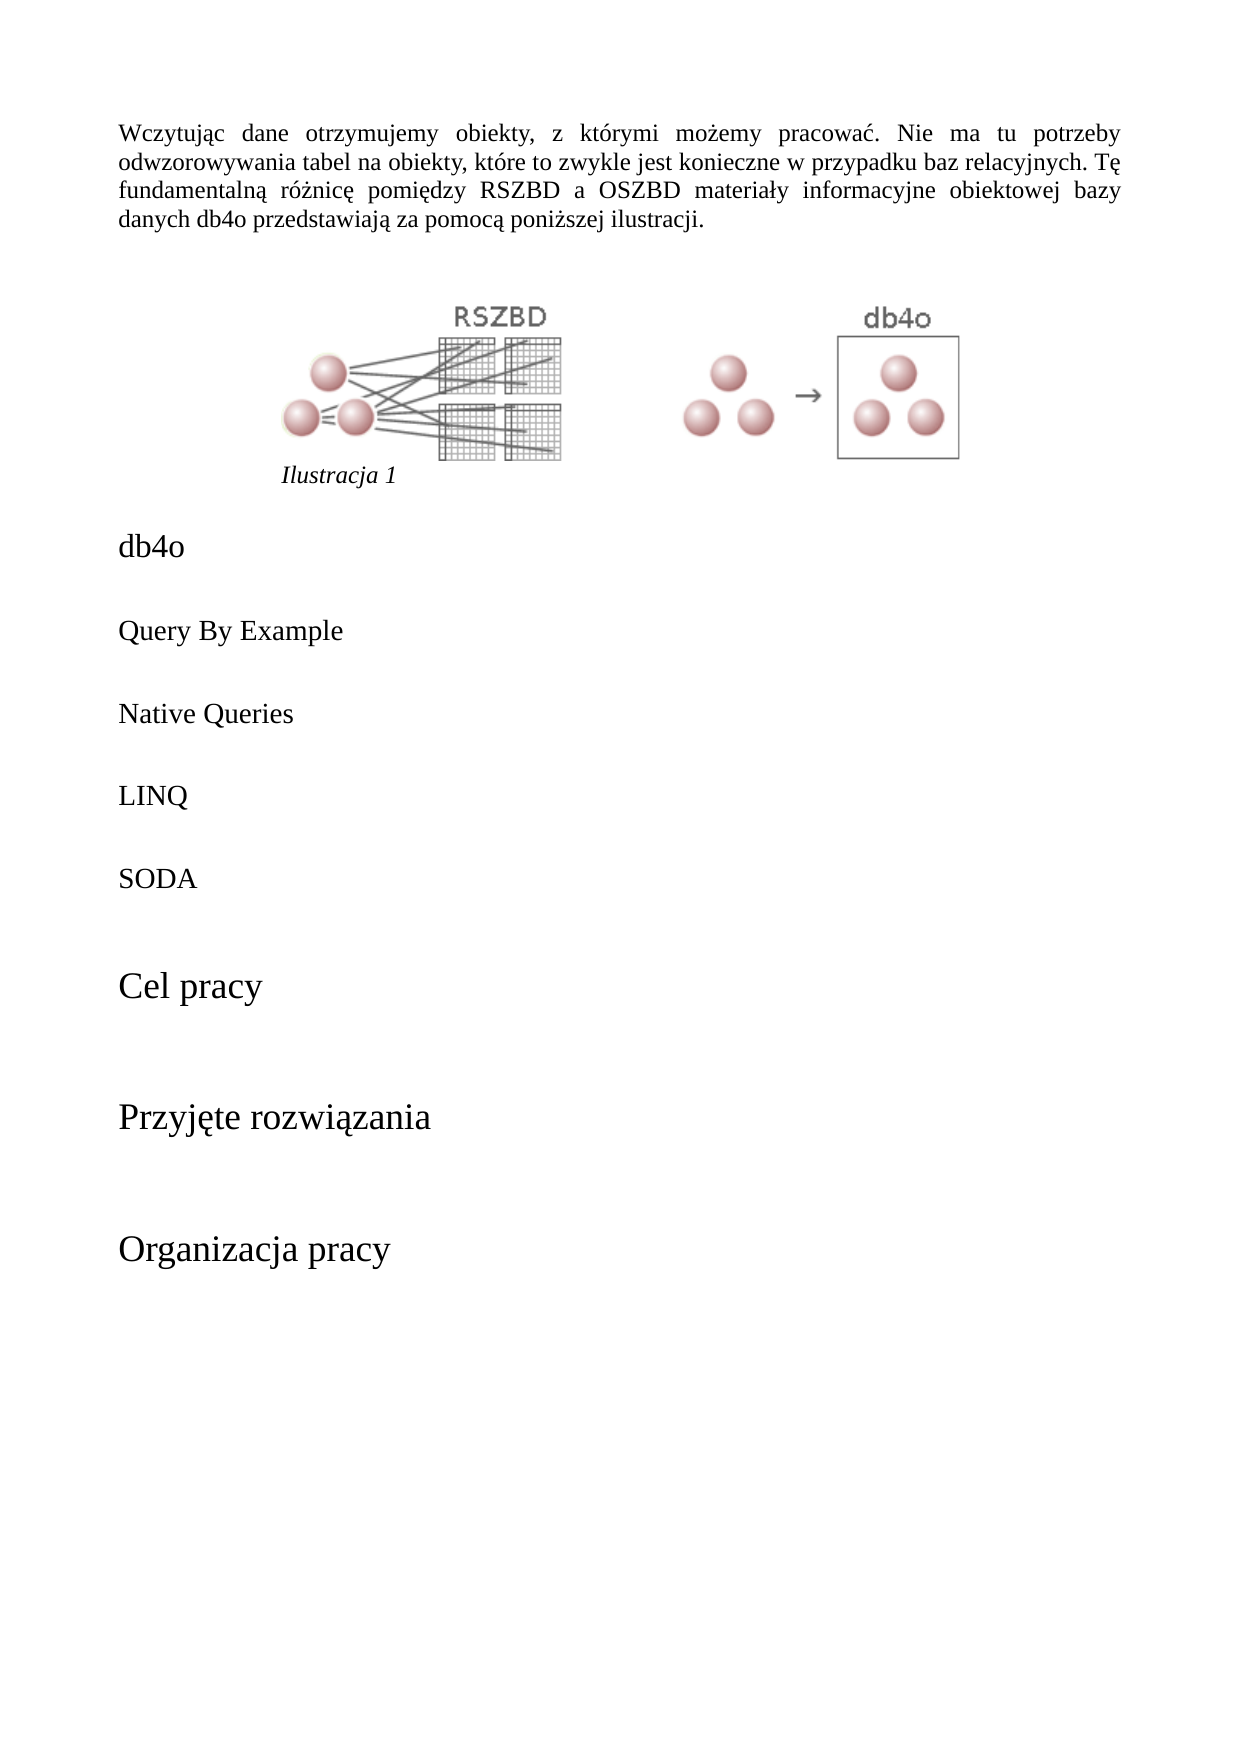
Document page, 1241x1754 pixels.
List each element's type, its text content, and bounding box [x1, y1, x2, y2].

subtitle Przyjęte rozwiązania [118, 1095, 1122, 1138]
subtitle Organizacja pracy [118, 1226, 1122, 1269]
picture [281, 299, 960, 461]
text Wczytując dane otrzymujemy obiekty, z którymi możemy pracować. Nie ma tu potrzeby odwzorowywania tabel na obiekty, które to zwykle jest konieczne w przypadku baz relacyjnych. Tę fundamentalną różnicę pomiędzy RSZBD a OSZBD materiały informacyjne obiektowej bazy danych db4o przedstawiają za pomocą poniższej ilustracji. [118, 118, 1122, 233]
subtitle Cel pracy [118, 963, 1122, 1006]
subtitle LINQ [118, 778, 1122, 812]
subtitle Native Queries [118, 696, 1122, 729]
subtitle SODA [118, 861, 1122, 894]
subtitle db4o [118, 526, 1122, 564]
subtitle Query By Example [118, 613, 1122, 647]
text Ilustracja 1 [281, 461, 959, 489]
